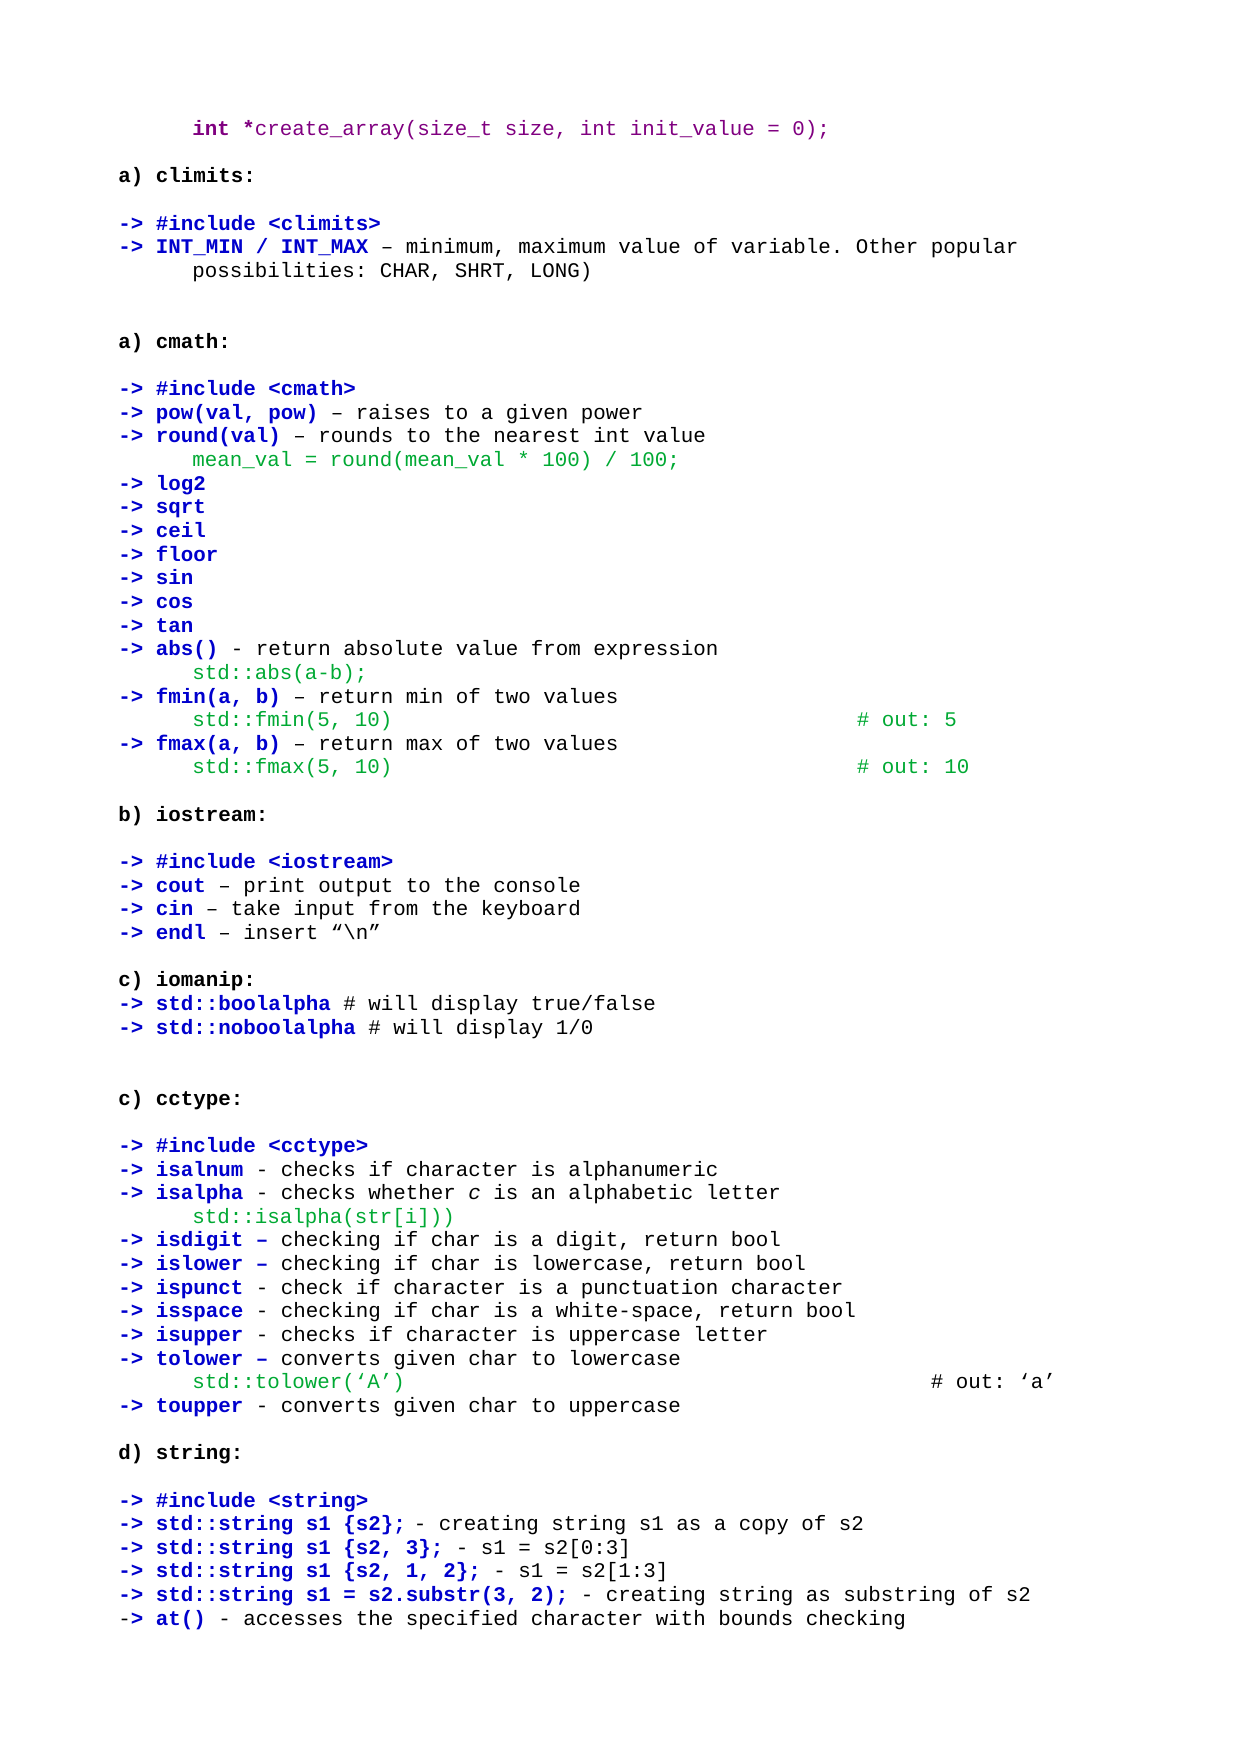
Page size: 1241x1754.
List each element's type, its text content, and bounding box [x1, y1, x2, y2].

text c) cctype: [118, 1088, 1122, 1111]
text mean_val = round(mean_val * 100) / 100; [118, 449, 1122, 473]
text -> isalnum - checks if character is alphanumeric [118, 1158, 1122, 1182]
text -> pow(val, pow) – raises to a given power [118, 402, 1122, 426]
text -> std::string s1 {s2, 1, 2}; - s1 = s2[1:3] [118, 1561, 1122, 1584]
text -> INT_MIN / INT_MAX – minimum, maximum value of variable. Other popular possibilities: CHAR, SHRT, LONG) [118, 236, 1122, 284]
text a) cmath: [118, 331, 1122, 354]
text -> log2 [118, 473, 1122, 496]
text -> isspace - checking if char is a white-space, return bool [118, 1300, 1122, 1324]
text c) iomanip: [118, 969, 1122, 993]
text -> abs() - return absolute value from expression [118, 638, 1122, 662]
text -> fmin(a, b) – return min of two values [118, 686, 1122, 709]
text -> #include <iostream> [118, 851, 1122, 875]
text -> ceil [118, 520, 1122, 544]
text -> sqrt [118, 496, 1122, 520]
text std::tolower(‘A’) # out: ‘a’ [118, 1371, 1122, 1395]
text -> std::string s1 {s2}; - creating string s1 as a copy of s2 [118, 1513, 1122, 1537]
text -> isupper - checks if character is uppercase letter [118, 1324, 1122, 1348]
text -> sin [118, 567, 1122, 591]
text -> #include <cmath> [118, 378, 1122, 402]
text int *create_array(size_t size, int init_value = 0); [118, 118, 1122, 142]
text -> tan [118, 615, 1122, 638]
text -> tolower – converts given char to lowercase [118, 1348, 1122, 1371]
text -> ispunct - check if character is a punctuation character [118, 1277, 1122, 1300]
text -> cin – take input from the keyboard [118, 898, 1122, 922]
text -> cos [118, 591, 1122, 615]
text -> islower – checking if char is lowercase, return bool [118, 1253, 1122, 1277]
text -> isdigit – checking if char is a digit, return bool [118, 1229, 1122, 1253]
text std::fmax(5, 10) # out: 10 [118, 757, 1122, 780]
text std::abs(a-b); [118, 662, 1122, 686]
text -> isalpha - checks whether c is an alphabetic letter [118, 1182, 1122, 1206]
text std::fmin(5, 10) # out: 5 [118, 709, 1122, 733]
text -> endl – insert “\n” [118, 922, 1122, 946]
text -> cout – print output to the console [118, 875, 1122, 898]
text -> floor [118, 544, 1122, 567]
text -> round(val) – rounds to the nearest int value [118, 426, 1122, 449]
text -> #include <cctype> [118, 1135, 1122, 1158]
text std::isalpha(str[i])) [118, 1206, 1122, 1229]
text b) iostream: [118, 804, 1122, 827]
text -> #include <string> [118, 1489, 1122, 1513]
text -> std::boolalpha # will display true/false [118, 993, 1122, 1017]
text d) string: [118, 1442, 1122, 1466]
text -> #include <climits> [118, 213, 1122, 236]
text a) climits: [118, 165, 1122, 189]
text -> fmax(a, b) – return max of two values [118, 733, 1122, 757]
text -> toupper - converts given char to uppercase [118, 1395, 1122, 1419]
text -> std::string s1 {s2, 3}; - s1 = s2[0:3] [118, 1537, 1122, 1561]
text -> std::string s1 = s2.substr(3, 2); - creating string as substring of s2 [118, 1584, 1122, 1608]
text -> at() - accesses the specified character with bounds checking [118, 1608, 1122, 1631]
text -> std::noboolalpha # will display 1/0 [118, 1017, 1122, 1040]
